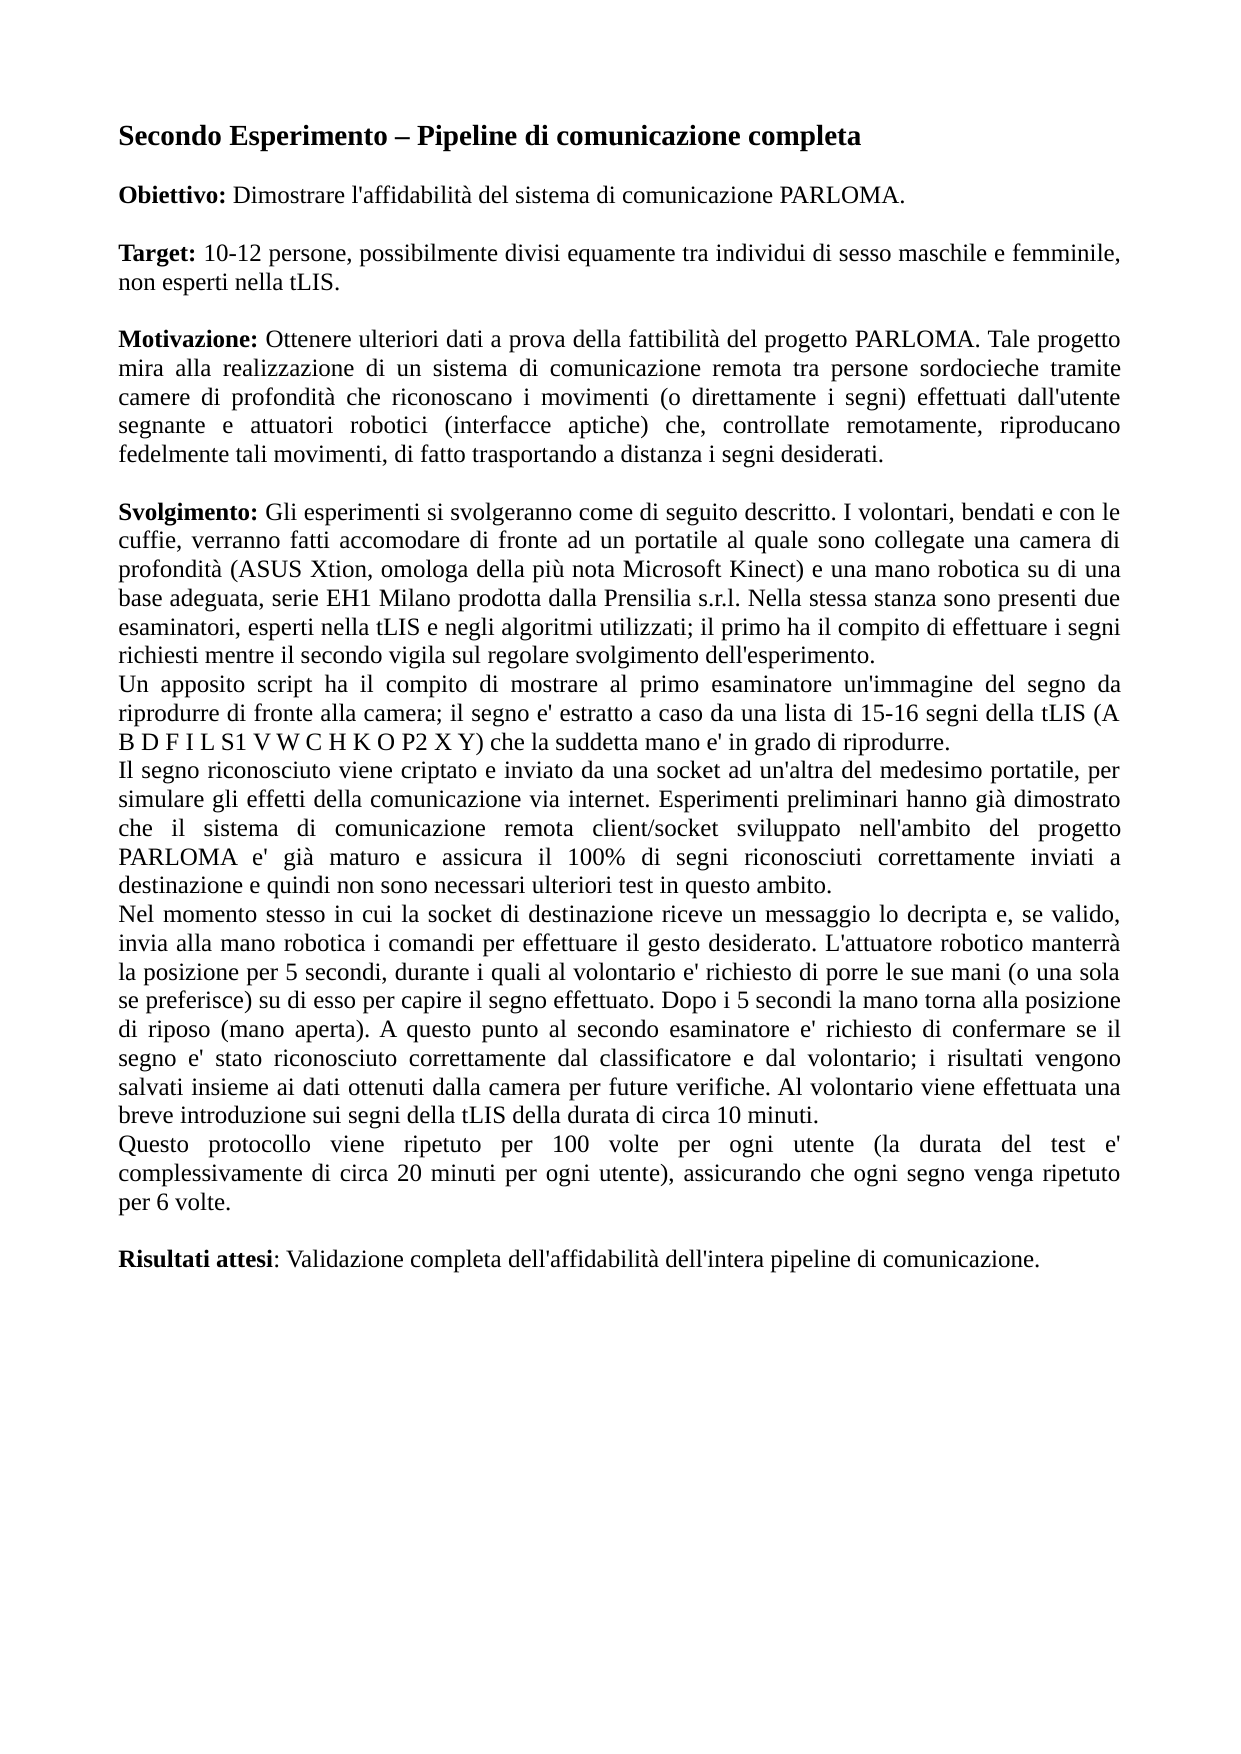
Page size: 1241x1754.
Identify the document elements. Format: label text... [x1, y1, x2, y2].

text Un apposito script ha il compito di mostrare al primo esaminatore un'immagine del segno da riprodurre di fronte alla camera; il segno e' estratto a caso da una lista di 15-16 segni della tLIS (A B D F I L S1 V W C H K O P2 X Y) che la suddetta mano e' in grado di riprodurre. [118, 669, 1122, 755]
text Secondo Esperimento – Pipeline di comunicazione completa [118, 118, 1122, 152]
text Questo protocollo viene ripetuto per 100 volte per ogni utente (la durata del test e' complessivamente di circa 20 minuti per ogni utente), assicurando che ogni segno venga ripetuto per 6 volte. [118, 1129, 1122, 1215]
text Nel momento stesso in cui la socket di destinazione riceve un messaggio lo decripta e, se valido, invia alla mano robotica i comandi per effettuare il gesto desiderato. L'attuatore robotico manterrà la posizione per 5 secondi, durante i quali al volontario e' richiesto di porre le sue mani (o una sola se preferisce) su di esso per capire il segno effettuato. Dopo i 5 secondi la mano torna alla posizione di riposo (mano aperta). A questo punto al secondo esaminatore e' richiesto di confermare se il segno e' stato riconosciuto correttamente dal classificatore e dal volontario; i risultati vengono salvati insieme ai dati ottenuti dalla camera per future verifiche. Al volontario viene effettuata una breve introduzione sui segni della tLIS della durata di circa 10 minuti. [118, 899, 1122, 1129]
text Il segno riconosciuto viene criptato e inviato da una socket ad un'altra del medesimo portatile, per simulare gli effetti della comunicazione via internet. Esperimenti preliminari hanno già dimostrato che il sistema di comunicazione remota client/socket sviluppato nell'ambito del progetto PARLOMA e' già maturo e assicura il 100% di segni riconosciuti correttamente inviati a destinazione e quindi non sono necessari ulteriori test in questo ambito. [118, 755, 1122, 899]
text Target: 10-12 persone, possibilmente divisi equamente tra individui di sesso maschile e femminile, non esperti nella tLIS. [118, 238, 1122, 295]
text Obiettivo: Dimostrare l'affidabilità del sistema di comunicazione PARLOMA. [118, 180, 1122, 209]
text Svolgimento: Gli esperimenti si svolgeranno come di seguito descritto. I volontari, bendati e con le cuffie, verranno fatti accomodare di fronte ad un portatile al quale sono collegate una camera di profondità (ASUS Xtion, omologa della più nota Microsoft Kinect) e una mano robotica su di una base adeguata, serie EH1 Milano prodotta dalla Prensilia s.r.l. Nella stessa stanza sono presenti due esaminatori, esperti nella tLIS e negli algoritmi utilizzati; il primo ha il compito di effettuare i segni richiesti mentre il secondo vigila sul regolare svolgimento dell'esperimento. [118, 497, 1122, 669]
text Motivazione: Ottenere ulteriori dati a prova della fattibilità del progetto PARLOMA. Tale progetto mira alla realizzazione di un sistema di comunicazione remota tra persone sordocieche tramite camere di profondità che riconoscano i movimenti (o direttamente i segni) effettuati dall'utente segnante e attuatori robotici (interfacce aptiche) che, controllate remotamente, riproducano fedelmente tali movimenti, di fatto trasportando a distanza i segni desiderati. [118, 324, 1122, 468]
text Risultati attesi: Validazione completa dell'affidabilità dell'intera pipeline di comunicazione. [118, 1244, 1122, 1273]
